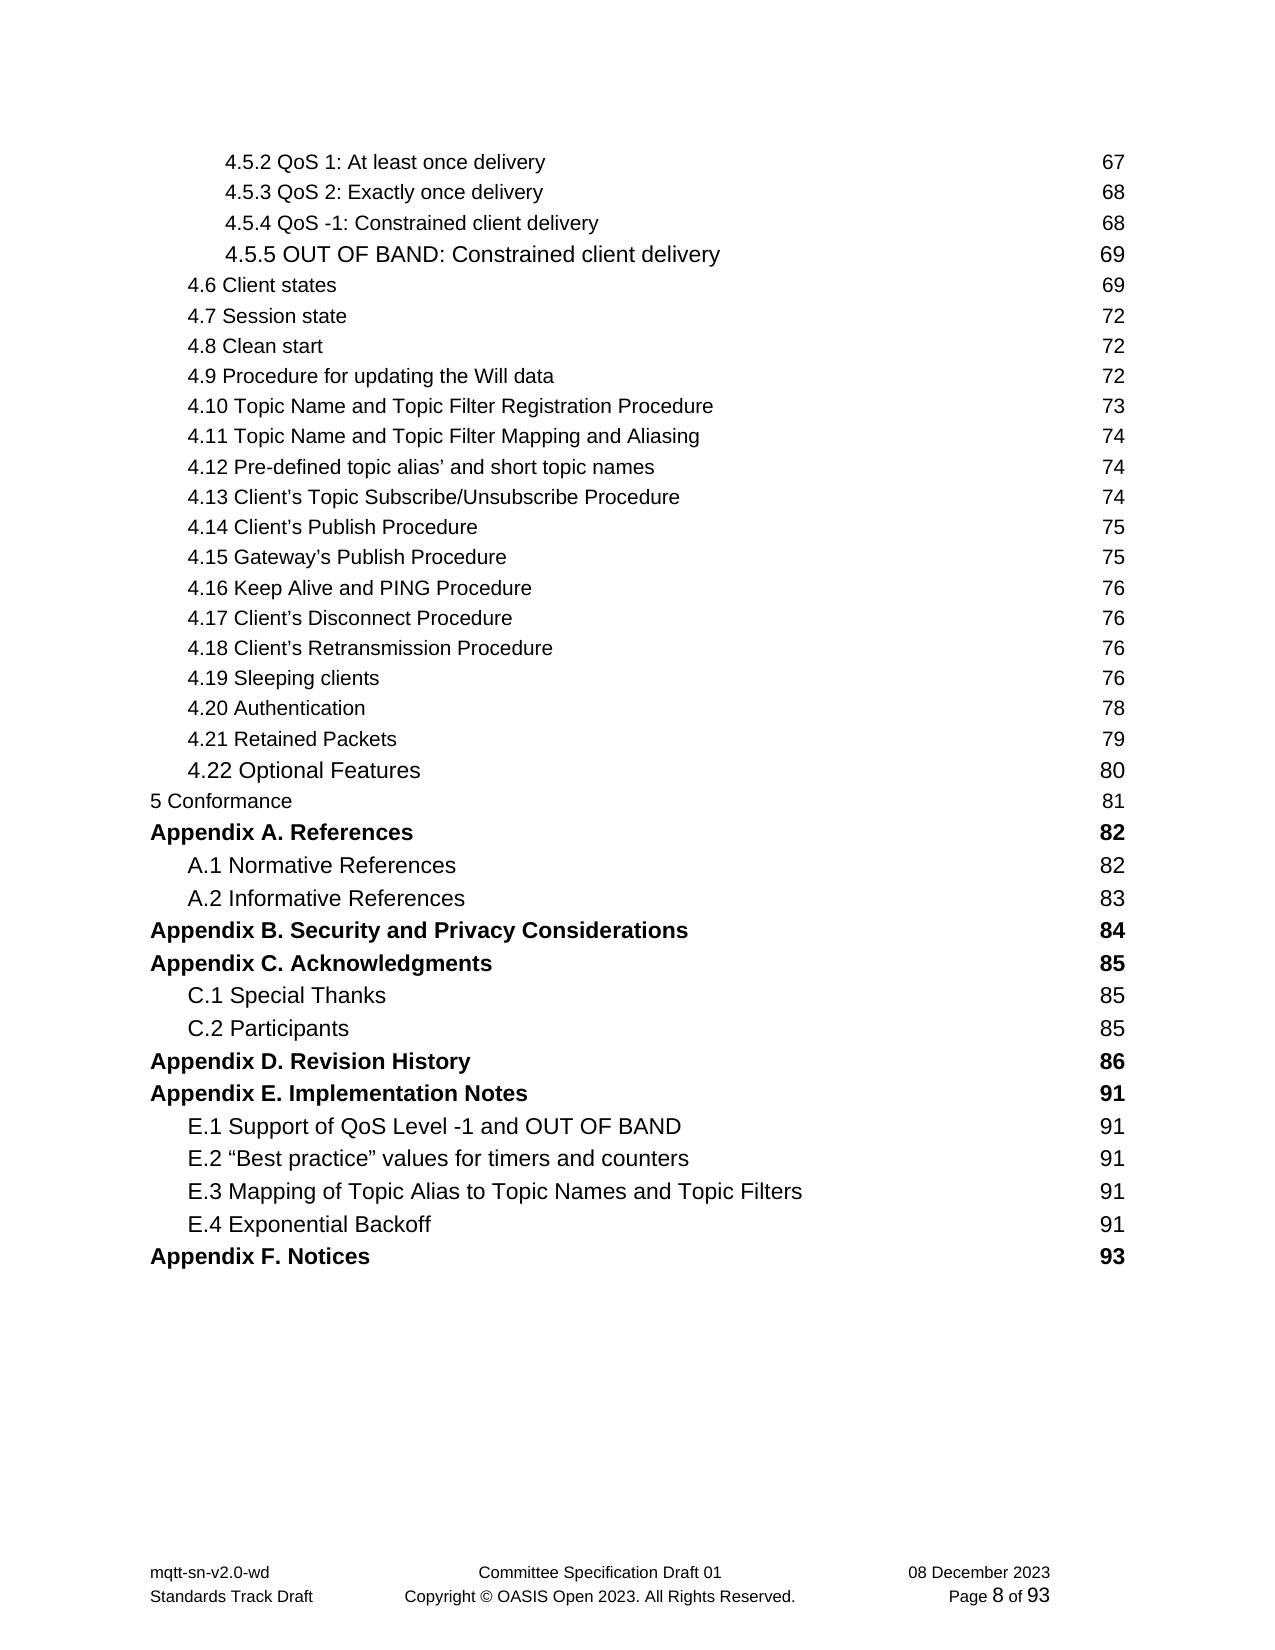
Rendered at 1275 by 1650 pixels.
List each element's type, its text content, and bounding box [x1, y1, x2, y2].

text E.2 “Best practice” values for timers and counters 91 [187, 1145, 1125, 1172]
text 4.17 Client’s Disconnect Procedure 76 [187, 606, 1125, 629]
text 4.5.4 QoS -1: Constrained client delivery 68 [225, 210, 1125, 234]
text A.2 Informative References 83 [187, 884, 1125, 911]
text 4.5.2 QoS 1: At least once delivery 67 [225, 150, 1125, 174]
text 4.18 Client’s Retransmission Procedure 76 [187, 636, 1125, 660]
text 4.20 Authentication 78 [187, 696, 1125, 720]
text 4.12 Pre-defined topic alias’ and short topic names 74 [187, 454, 1125, 478]
text 4.15 Gateway’s Publish Procedure 75 [187, 545, 1125, 569]
text Appendix F. Notices 93 [150, 1243, 1125, 1269]
text E.3 Mapping of Topic Alias to Topic Names and Topic Filters 91 [187, 1178, 1125, 1204]
text 4.13 Client’s Topic Subscribe/Unsubscribe Procedure 74 [187, 485, 1125, 509]
text 4.16 Keep Alive and PING Procedure 76 [187, 575, 1125, 599]
text 4.21 Retained Packets 79 [187, 726, 1125, 750]
text 4.5.5 OUT OF BAND: Constrained client delivery 69 [225, 241, 1125, 267]
text 4.7 Session state 72 [187, 303, 1125, 327]
text 4.8 Clean start 72 [187, 334, 1125, 358]
text 4.10 Topic Name and Topic Filter Registration Procedure 73 [187, 394, 1125, 418]
text Appendix A. References 82 [150, 819, 1125, 846]
text 5 Conformance 81 [150, 789, 1125, 813]
text 4.9 Procedure for updating the Will data 72 [187, 364, 1125, 388]
text 4.5.3 QoS 2: Exactly once delivery 68 [225, 180, 1125, 204]
text Appendix D. Revision History 86 [150, 1048, 1125, 1074]
text A.1 Normative References 82 [187, 852, 1125, 878]
text 4.14 Client’s Publish Procedure 75 [187, 515, 1125, 539]
text E.4 Exponential Backoff 91 [187, 1211, 1125, 1237]
text Appendix B. Security and Privacy Considerations 84 [150, 917, 1125, 943]
text 4.22 Optional Features 80 [187, 757, 1125, 783]
text Appendix E. Implementation Notes 91 [150, 1080, 1125, 1107]
text 4.11 Topic Name and Topic Filter Mapping and Aliasing 74 [187, 424, 1125, 448]
text C.1 Special Thanks 85 [187, 982, 1125, 1009]
text 4.6 Client states 69 [187, 273, 1125, 297]
text 4.19 Sleeping clients 76 [187, 666, 1125, 690]
text E.1 Support of QoS Level -1 and OUT OF BAND 91 [187, 1113, 1125, 1139]
text Appendix C. Acknowledgments 85 [150, 950, 1125, 976]
text C.2 Participants 85 [187, 1015, 1125, 1041]
